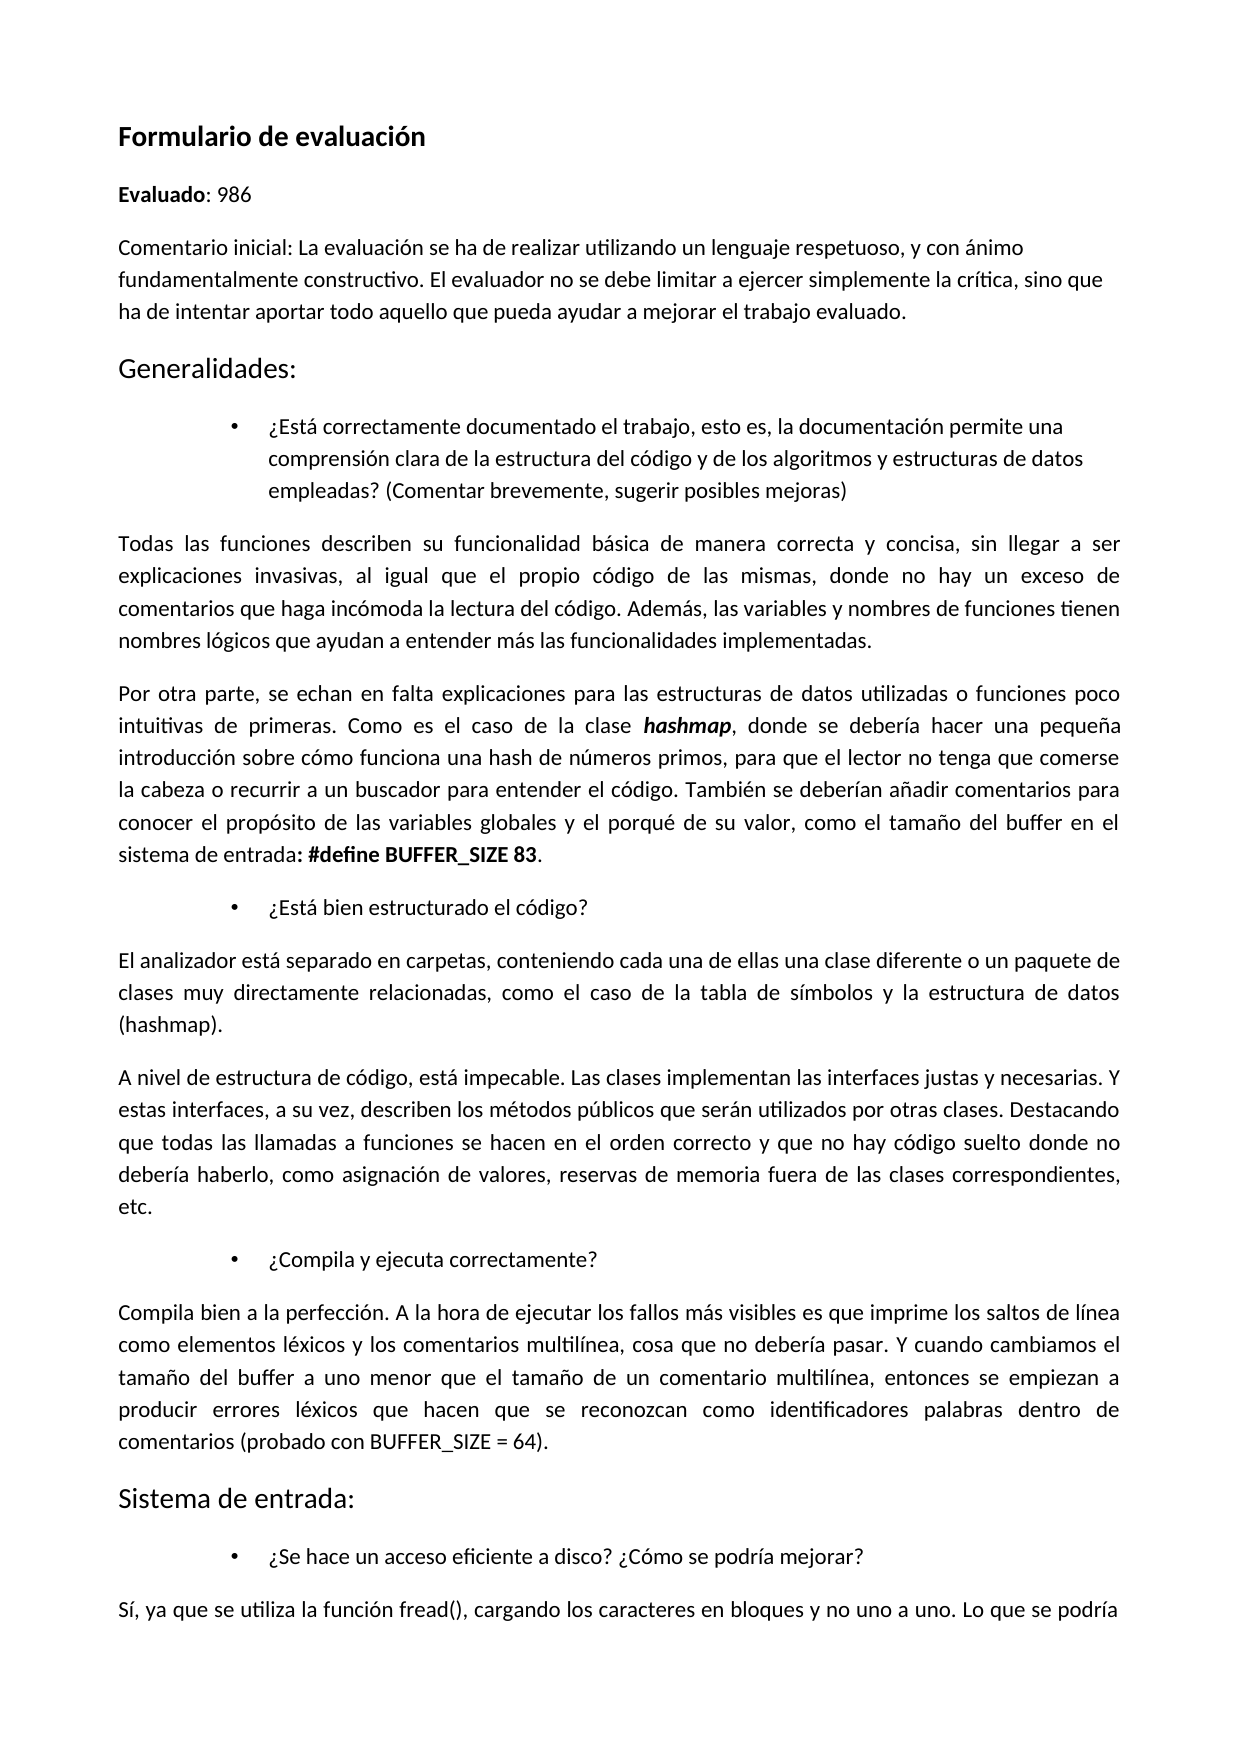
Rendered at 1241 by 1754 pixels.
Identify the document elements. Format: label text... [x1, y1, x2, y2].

list ¿Está bien estructurado el código? [231, 893, 1122, 921]
text Evaluado: 986 [118, 180, 1122, 208]
text Sí, ya que se utiliza la función fread(), cargando los caracteres en bloques y no uno a uno. Lo que se podría [118, 1595, 1122, 1623]
text Comentario inicial: La evaluación se ha de realizar utilizando un lenguaje respetuoso, y con ánimo fundamentalmente constructivo. El evaluador no se debe limitar a ejercer simplemente la crítica, sino que ha de intentar aportar todo aquello que pueda ayudar a mejorar el trabajo evaluado. [118, 233, 1122, 325]
text Sistema de entrada: [118, 1480, 1122, 1516]
list ¿Está correctamente documentado el trabajo, esto es, la documentación permite una comprensión clara de la estructura del código y de los algoritmos y estructuras de datos empleadas? (Comentar brevemente, sugerir posibles mejoras) [231, 412, 1122, 504]
text A nivel de estructura de código, está impecable. Las clases implementan las interfaces justas y necesarias. Y estas interfaces, a su vez, describen los métodos públicos que serán utilizados por otras clases. Destacando que todas las llamadas a funciones se hacen en el orden correcto y que no hay código suelto donde no debería haberlo, como asignación de valores, reservas de memoria fuera de las clases correspondientes, etc. [118, 1063, 1122, 1220]
text Generalidades: [118, 350, 1122, 386]
text El analizador está separado en carpetas, conteniendo cada una de ellas una clase diferente o un paquete de clases muy directamente relacionadas, como el caso de la tabla de símbolos y la estructura de datos (hashmap). [118, 946, 1122, 1038]
text Formulario de evaluación [118, 118, 1122, 154]
text Por otra parte, se echan en falta explicaciones para las estructuras de datos utilizadas o funciones poco intuitivas de primeras. Como es el caso de la clase hashmap, donde se debería hacer una pequeña introducción sobre cómo funciona una hash de números primos, para que el lector no tenga que comerse la cabeza o recurrir a un buscador para entender el código. También se deberían añadir comentarios para conocer el propósito de las variables globales y el porqué de su valor, como el tamaño del buffer en el sistema de entrada: #define BUFFER_SIZE 83. [118, 679, 1122, 868]
list ¿Se hace un acceso eficiente a disco? ¿Cómo se podría mejorar? [231, 1542, 1122, 1570]
text Todas las funciones describen su funcionalidad básica de manera correcta y concisa, sin llegar a ser explicaciones invasivas, al igual que el propio código de las mismas, donde no hay un exceso de comentarios que haga incómoda la lectura del código. Además, las variables y nombres de funciones tienen nombres lógicos que ayudan a entender más las funcionalidades implementadas. [118, 529, 1122, 654]
list ¿Compila y ejecuta correctamente? [231, 1245, 1122, 1273]
text Compila bien a la perfección. A la hora de ejecutar los fallos más visibles es que imprime los saltos de línea como elementos léxicos y los comentarios multilínea, cosa que no debería pasar. Y cuando cambiamos el tamaño del buffer a uno menor que el tamaño de un comentario multilínea, entonces se empiezan a producir errores léxicos que hacen que se reconozcan como identificadores palabras dentro de comentarios (probado con BUFFER_SIZE = 64). [118, 1298, 1122, 1455]
